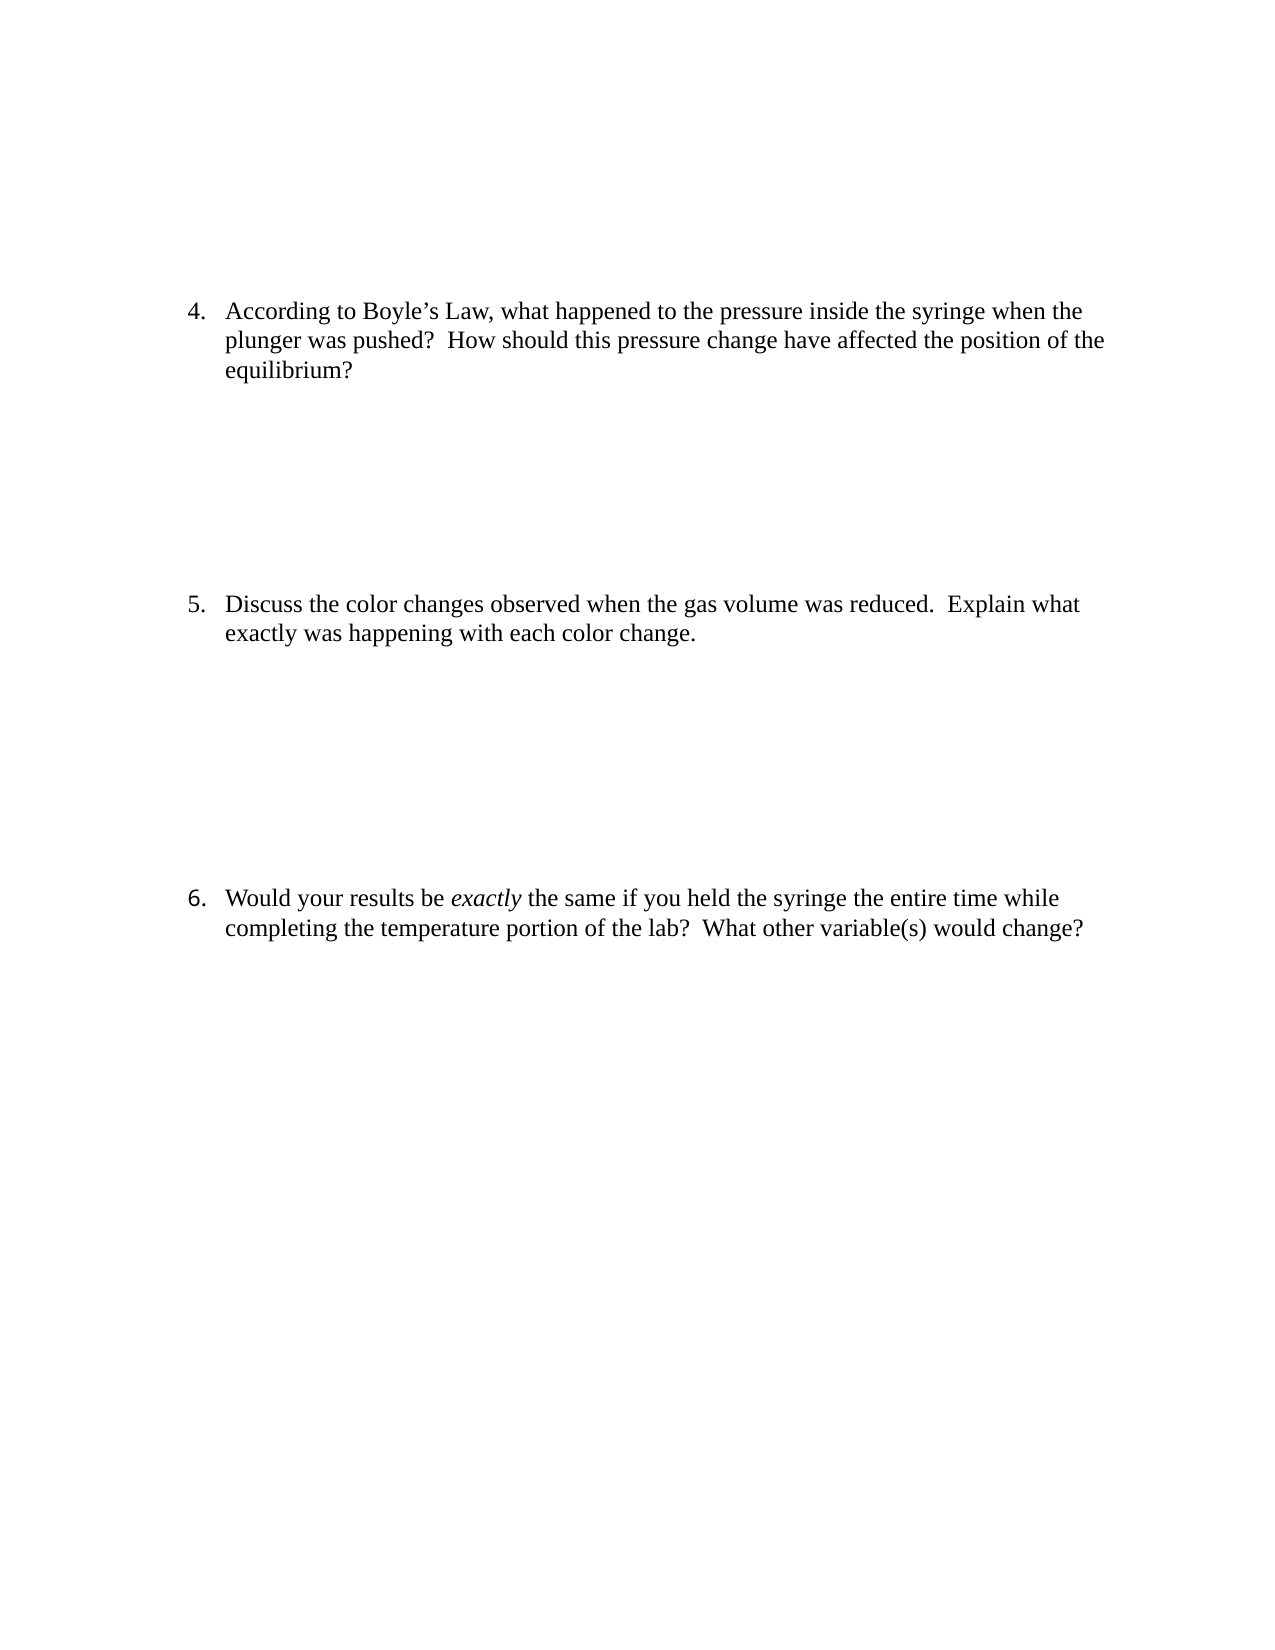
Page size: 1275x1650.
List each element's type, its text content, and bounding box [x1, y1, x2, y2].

list Would your results be exactly the same if you held the syringe the entire time while completing the temperature portion of the lab? What other variable(s) would change? [187, 882, 1125, 942]
list Discuss the color changes observed when the gas volume was reduced. Explain what exactly was happening with each color change. [187, 589, 1125, 647]
list According to Boyle’s Law, what happened to the pressure inside the syringe when the plunger was pushed? How should this pressure change have affected the position of the equilibrium? [187, 296, 1125, 384]
